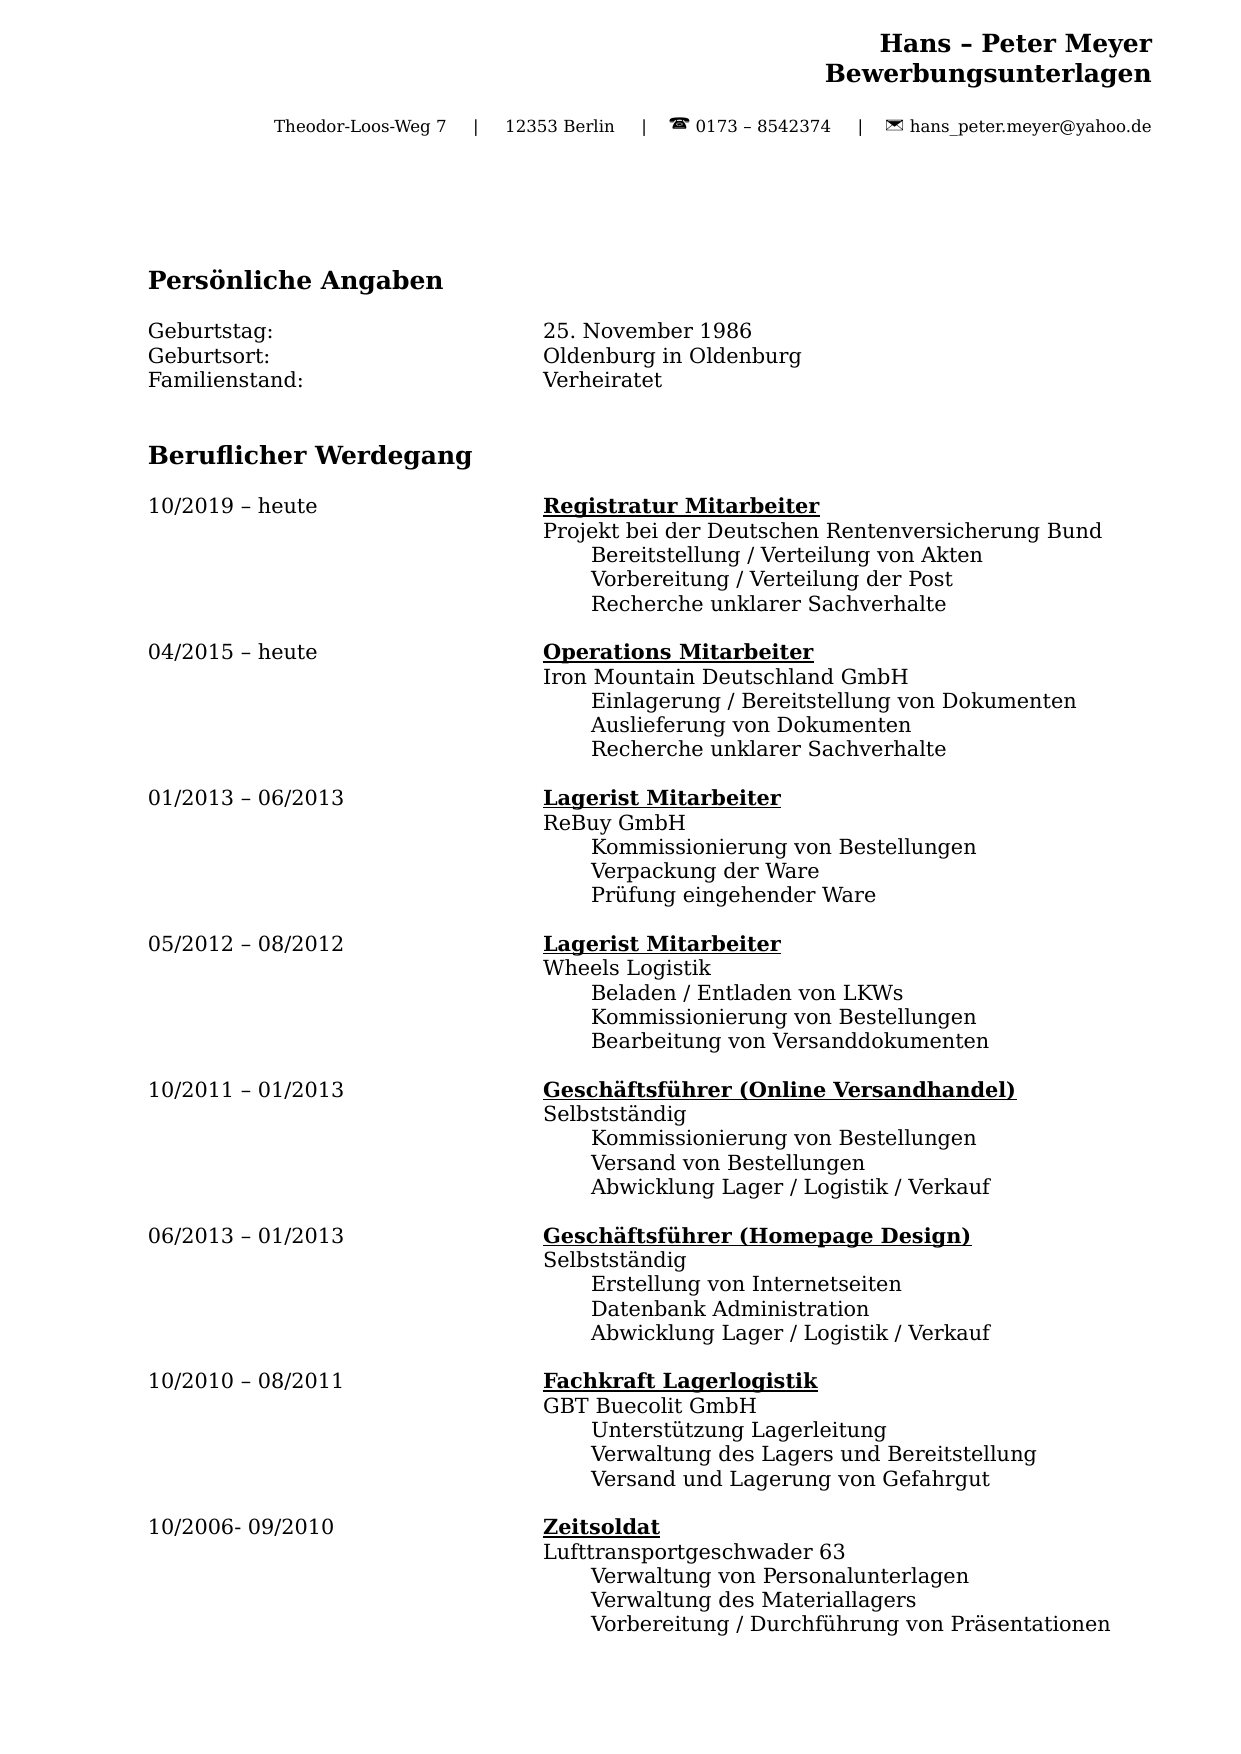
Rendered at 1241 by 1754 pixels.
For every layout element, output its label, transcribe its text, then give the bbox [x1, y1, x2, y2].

text ReBuy GmbH [148, 811, 1152, 835]
text Recherche unklarer Sachverhalte [148, 737, 1152, 762]
text Beladen / Entladen von LKWs [148, 981, 1152, 1005]
text Bereitstellung / Verteilung von Akten [148, 543, 1152, 567]
text Einlagerung / Bereitstellung von Dokumenten [148, 689, 1152, 713]
text Abwicklung Lager / Logistik / Verkauf [148, 1321, 1152, 1345]
text 06/2013 – 01/2013 Geschäftsführer (Homepage Design) [148, 1223, 1152, 1248]
text Wheels Logistik [148, 956, 1152, 981]
text Erstellung von Internetseiten [148, 1272, 1152, 1297]
text Auslieferung von Dokumenten [148, 713, 1152, 737]
text Verwaltung des Materiallagers [148, 1588, 1152, 1612]
text Geburtsort: Oldenburg in Oldenburg [148, 344, 1152, 368]
text 01/2013 – 06/2013 Lagerist Mitarbeiter [148, 786, 1152, 811]
text 10/2010 – 08/2011 Fachkraft Lagerlogistik [148, 1369, 1152, 1394]
text Projekt bei der Deutschen Rentenversicherung Bund [148, 519, 1152, 543]
text Verwaltung von Personalunterlagen [148, 1564, 1152, 1588]
text 10/2006- 09/2010 Zeitsoldat [148, 1515, 1152, 1540]
text Datenbank Administration [148, 1297, 1152, 1321]
text Versand von Bestellungen [148, 1151, 1152, 1175]
text Kommissionierung von Bestellungen [148, 1126, 1152, 1151]
text Vorbereitung / Verteilung der Post [148, 567, 1152, 592]
text Verpackung der Ware [148, 859, 1152, 883]
text Verwaltung des Lagers und Bereitstellung [148, 1442, 1152, 1467]
text Kommissionierung von Bestellungen [148, 835, 1152, 859]
text Kommissionierung von Bestellungen [148, 1005, 1152, 1029]
text Bearbeitung von Versanddokumenten [148, 1029, 1152, 1053]
text Selbstständig [148, 1102, 1152, 1126]
text Lufttransportgeschwader 63 [148, 1540, 1152, 1564]
text Versand und Lagerung von Gefahrgut [148, 1467, 1152, 1491]
text Vorbereitung / Durchführung von Präsentationen [148, 1612, 1152, 1637]
text Abwicklung Lager / Logistik / Verkauf [148, 1175, 1152, 1199]
text Familienstand: Verheiratet [148, 368, 1152, 392]
text Persönliche Angaben [148, 266, 1152, 295]
text Iron Mountain Deutschland GmbH [148, 665, 1152, 689]
text 05/2012 – 08/2012 Lagerist Mitarbeiter [148, 932, 1152, 956]
text Unterstützung Lagerleitung [148, 1418, 1152, 1442]
text Prüfung eingehender Ware [148, 883, 1152, 908]
text Selbstständig [148, 1248, 1152, 1272]
text Beruflicher Werdegang [148, 441, 1152, 470]
text Recherche unklarer Sachverhalte [148, 592, 1152, 616]
text 10/2019 – heute Registratur Mitarbeiter [148, 494, 1152, 519]
text GBT Buecolit GmbH [148, 1394, 1152, 1418]
text Geburtstag: 25. November 1986 [148, 319, 1152, 344]
text 10/2011 – 01/2013 Geschäftsführer (Online Versandhandel) [148, 1078, 1152, 1102]
text 04/2015 – heute Operations Mitarbeiter [148, 640, 1152, 665]
